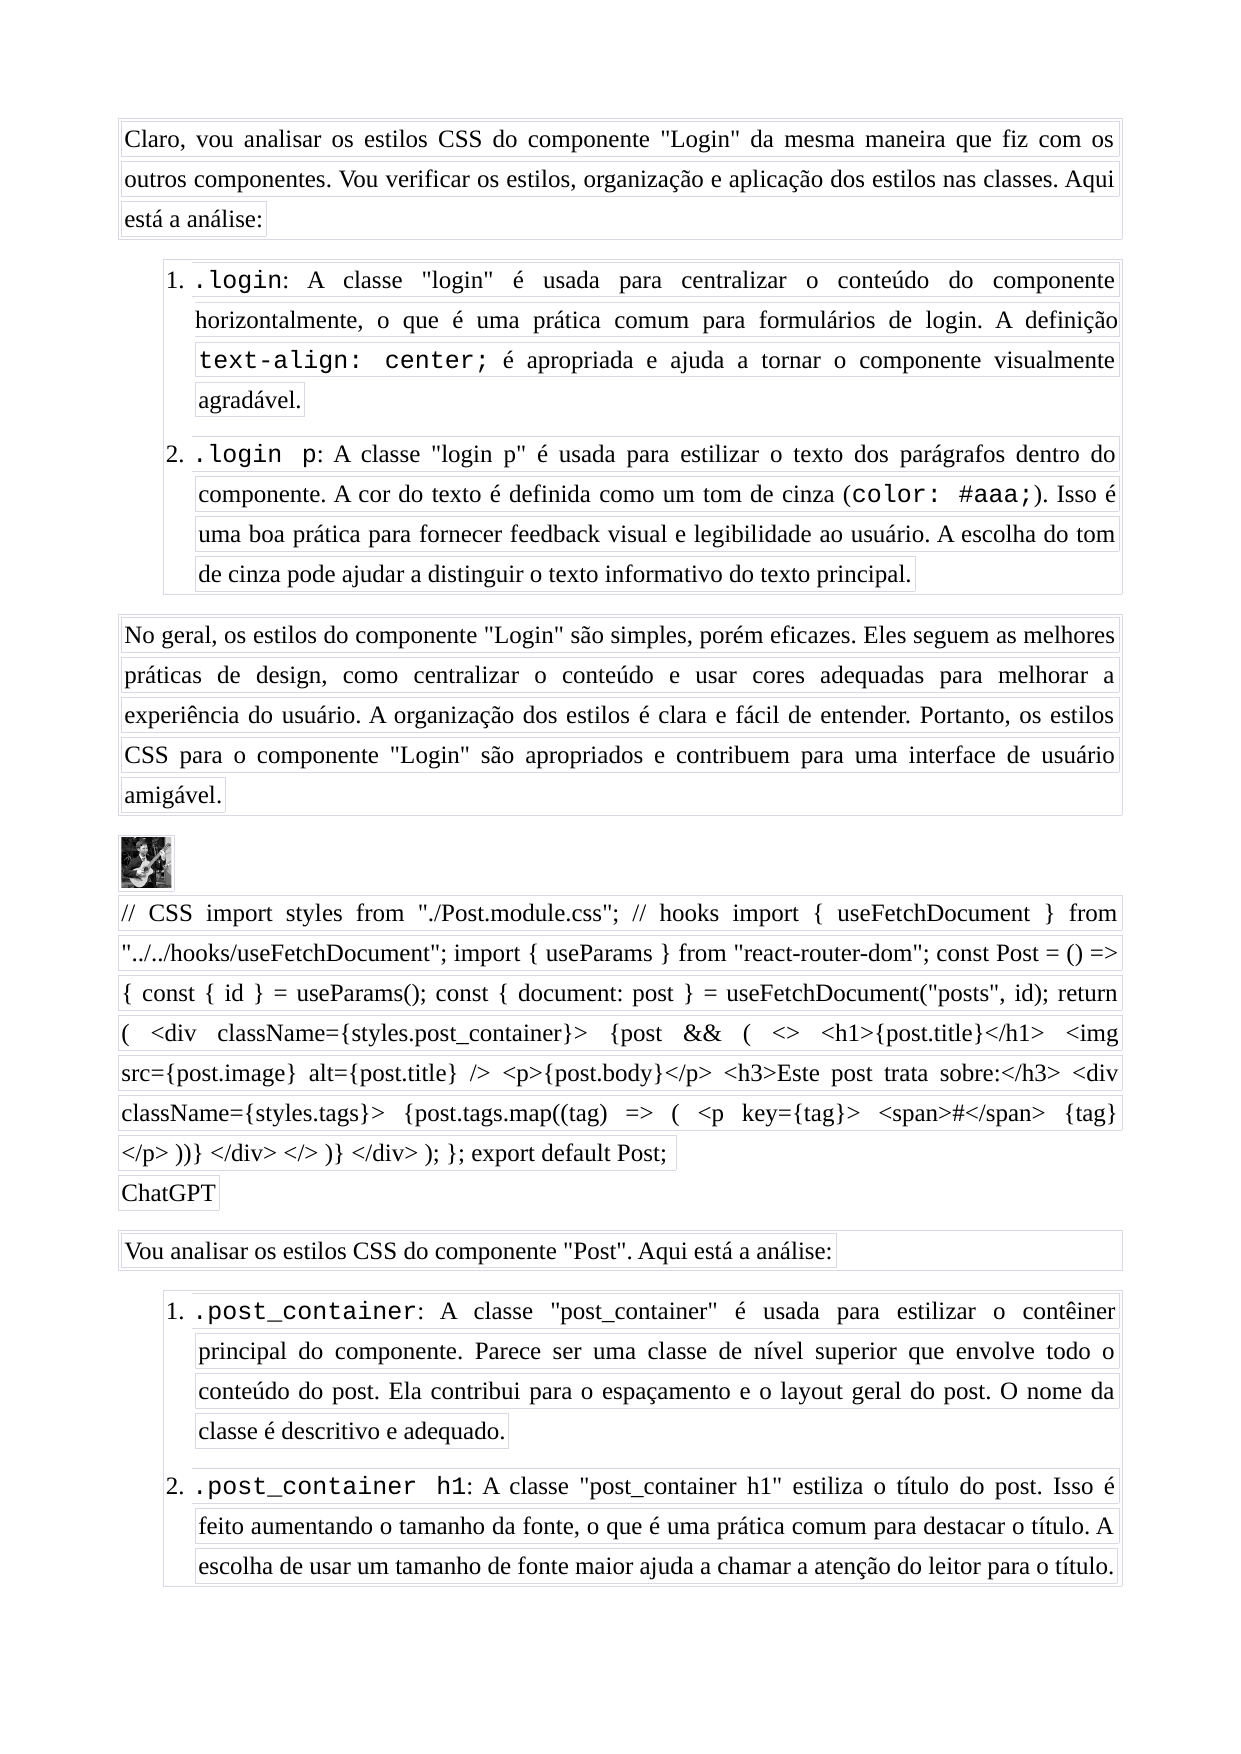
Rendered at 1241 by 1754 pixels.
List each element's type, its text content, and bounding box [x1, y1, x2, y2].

text [220, 1175, 1122, 1210]
list .post_container: A classe "post_container" é usada para estilizar o contêiner principal do componente. Parece ser uma classe de nível superior que envolve todo o conteúdo do post. Ela contribui para o espaçamento e o layout geral do post. O nome da classe é descritivo e adequado. [164, 1291, 1122, 1448]
text ( <div className={styles.post_container}> {post && ( <> <h1>{post.title}</h1> <img [119, 1016, 1122, 1050]
text "../../hooks/useFetchDocument"; import { useParams } from "react-router-dom"; const Post = () => [119, 936, 1122, 970]
text Claro, vou analisar os estilos CSS do componente "Login" da mesma maneira que fiz com os outros componentes. Vou verificar os estilos, organização e aplicação dos estilos nas classes. Aqui está a análise: [119, 119, 1122, 239]
text No geral, os estilos do componente "Login" são simples, porém eficazes. Eles seguem as melhores práticas de design, como centralizar o conteúdo e usar cores adequadas para melhorar a experiência do usuário. A organização dos estilos é clara e fácil de entender. Portanto, os estilos CSS para o componente "Login" são apropriados e contribuem para uma interface de usuário amigável. [119, 615, 1122, 815]
list .post_container h1: A classe "post_container h1" estiliza o título do post. Isso é feito aumentando o tamanho da fonte, o que é uma prática comum para destacar o título. A escolha de usar um tamanho de fonte maior ajuda a chamar a atenção do leitor para o título. [164, 1465, 1122, 1586]
text className={styles.tags}> {post.tags.map((tag) => ( <p key={tag}> <span>#</span> {tag} [119, 1096, 1122, 1130]
text ChatGPT [119, 1176, 219, 1210]
text { const { id } = useParams(); const { document: post } = useFetchDocument("posts", id); return [119, 976, 1122, 1010]
text </p> ))} </div> </> )} </div> ); }; export default Post; [118, 1131, 1122, 1170]
text src={post.image} alt={post.title} /> <p>{post.body}</p> <h3>Este post trata sobre:</h3> <div [119, 1056, 1122, 1090]
text Vou analisar os estilos CSS do componente "Post". Aqui está a análise: [119, 1231, 1122, 1270]
list .login: A classe "login" é usada para centralizar o conteúdo do componente horizontalmente, o que é uma prática comum para formulários de login. A definição text-align: center; é apropriada e ajuda a tornar o componente visualmente agradável. [164, 260, 1122, 417]
list .login p: A classe "login p" é usada para estilizar o texto dos parágrafos dentro do componente. A cor do texto é definida como um tom de cinza (color: #aaa;). Isso é uma boa prática para fornecer feedback visual e legibilidade ao usuário. A escolha do tom de cinza pode ajudar a distinguir o texto informativo do texto principal. [164, 433, 1122, 594]
picture [121, 837, 172, 888]
text // CSS import styles from "./Post.module.css"; // hooks import { useFetchDocument } from [119, 896, 1122, 930]
